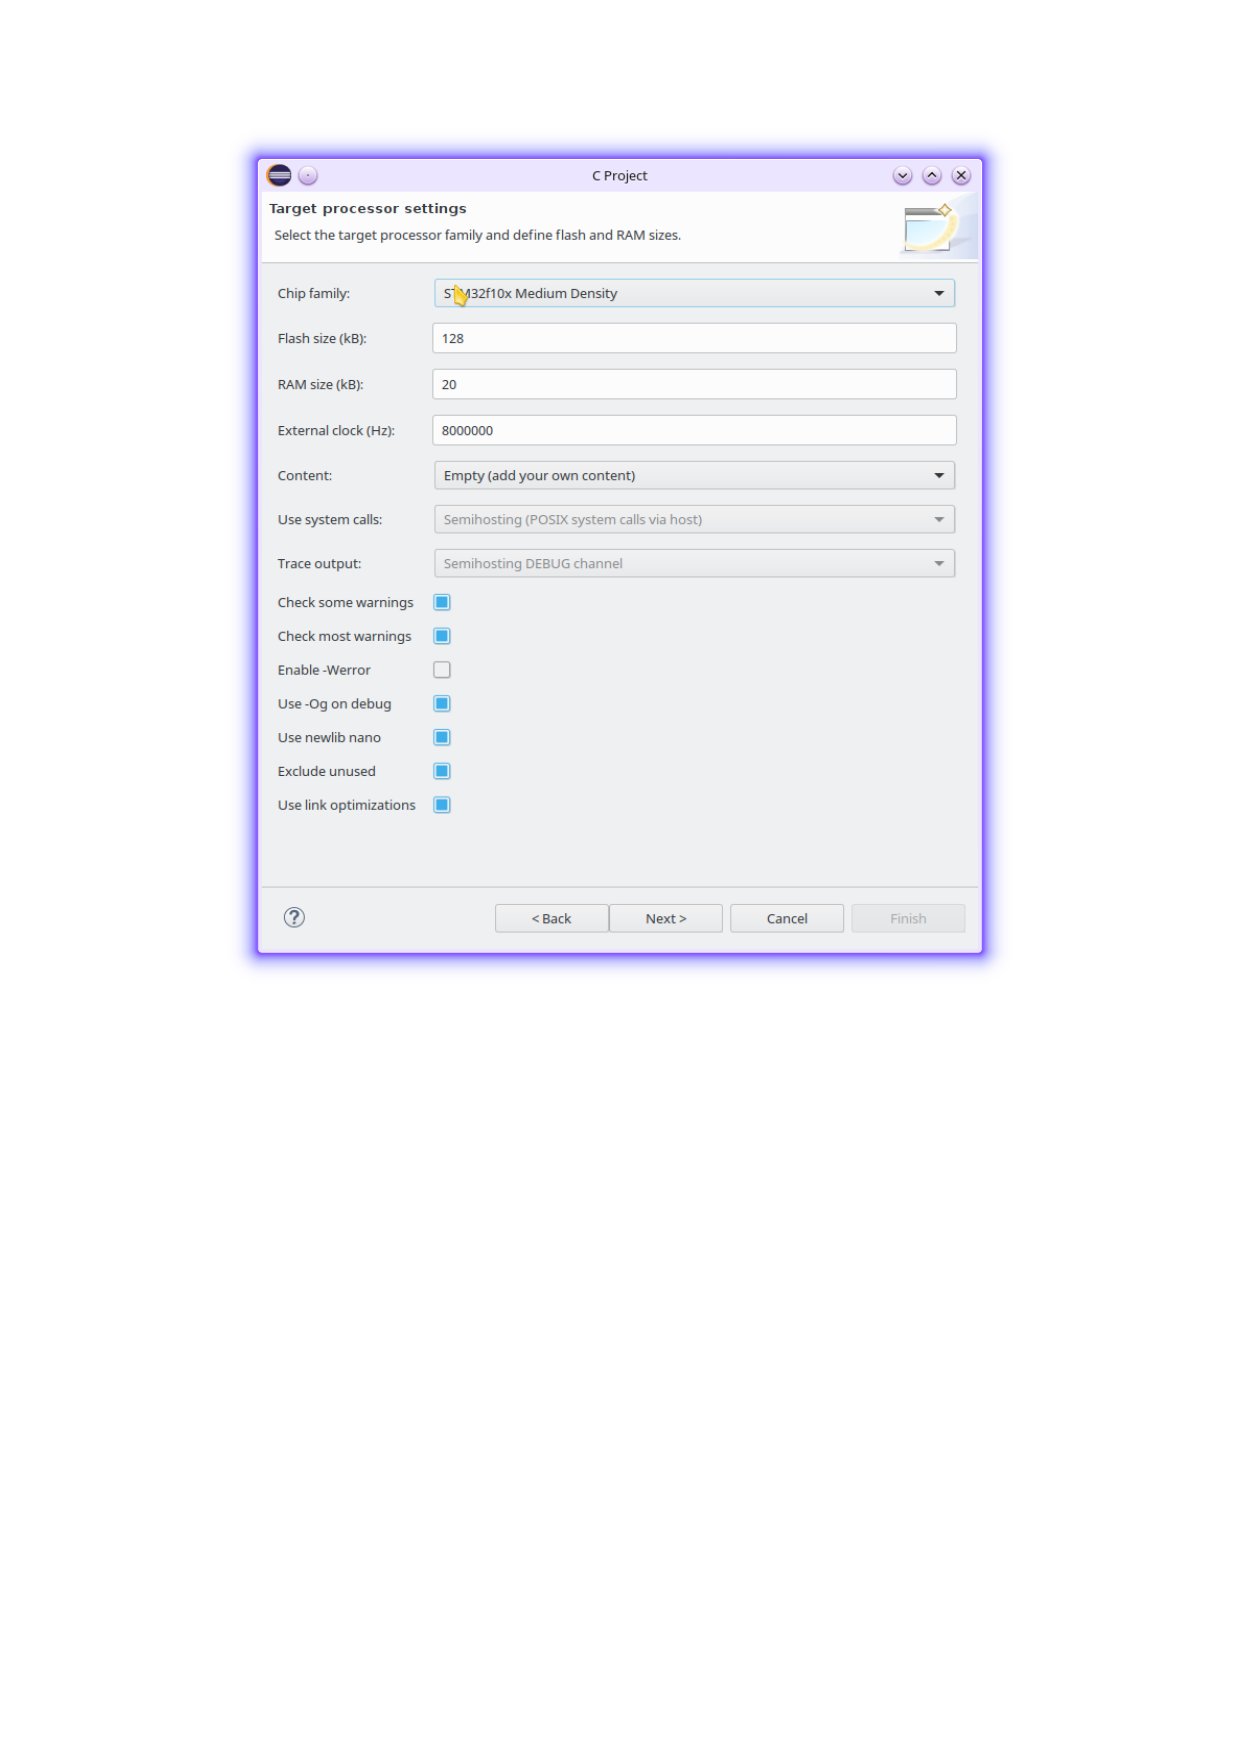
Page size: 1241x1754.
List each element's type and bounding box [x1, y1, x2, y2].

picture [216, 118, 1024, 994]
